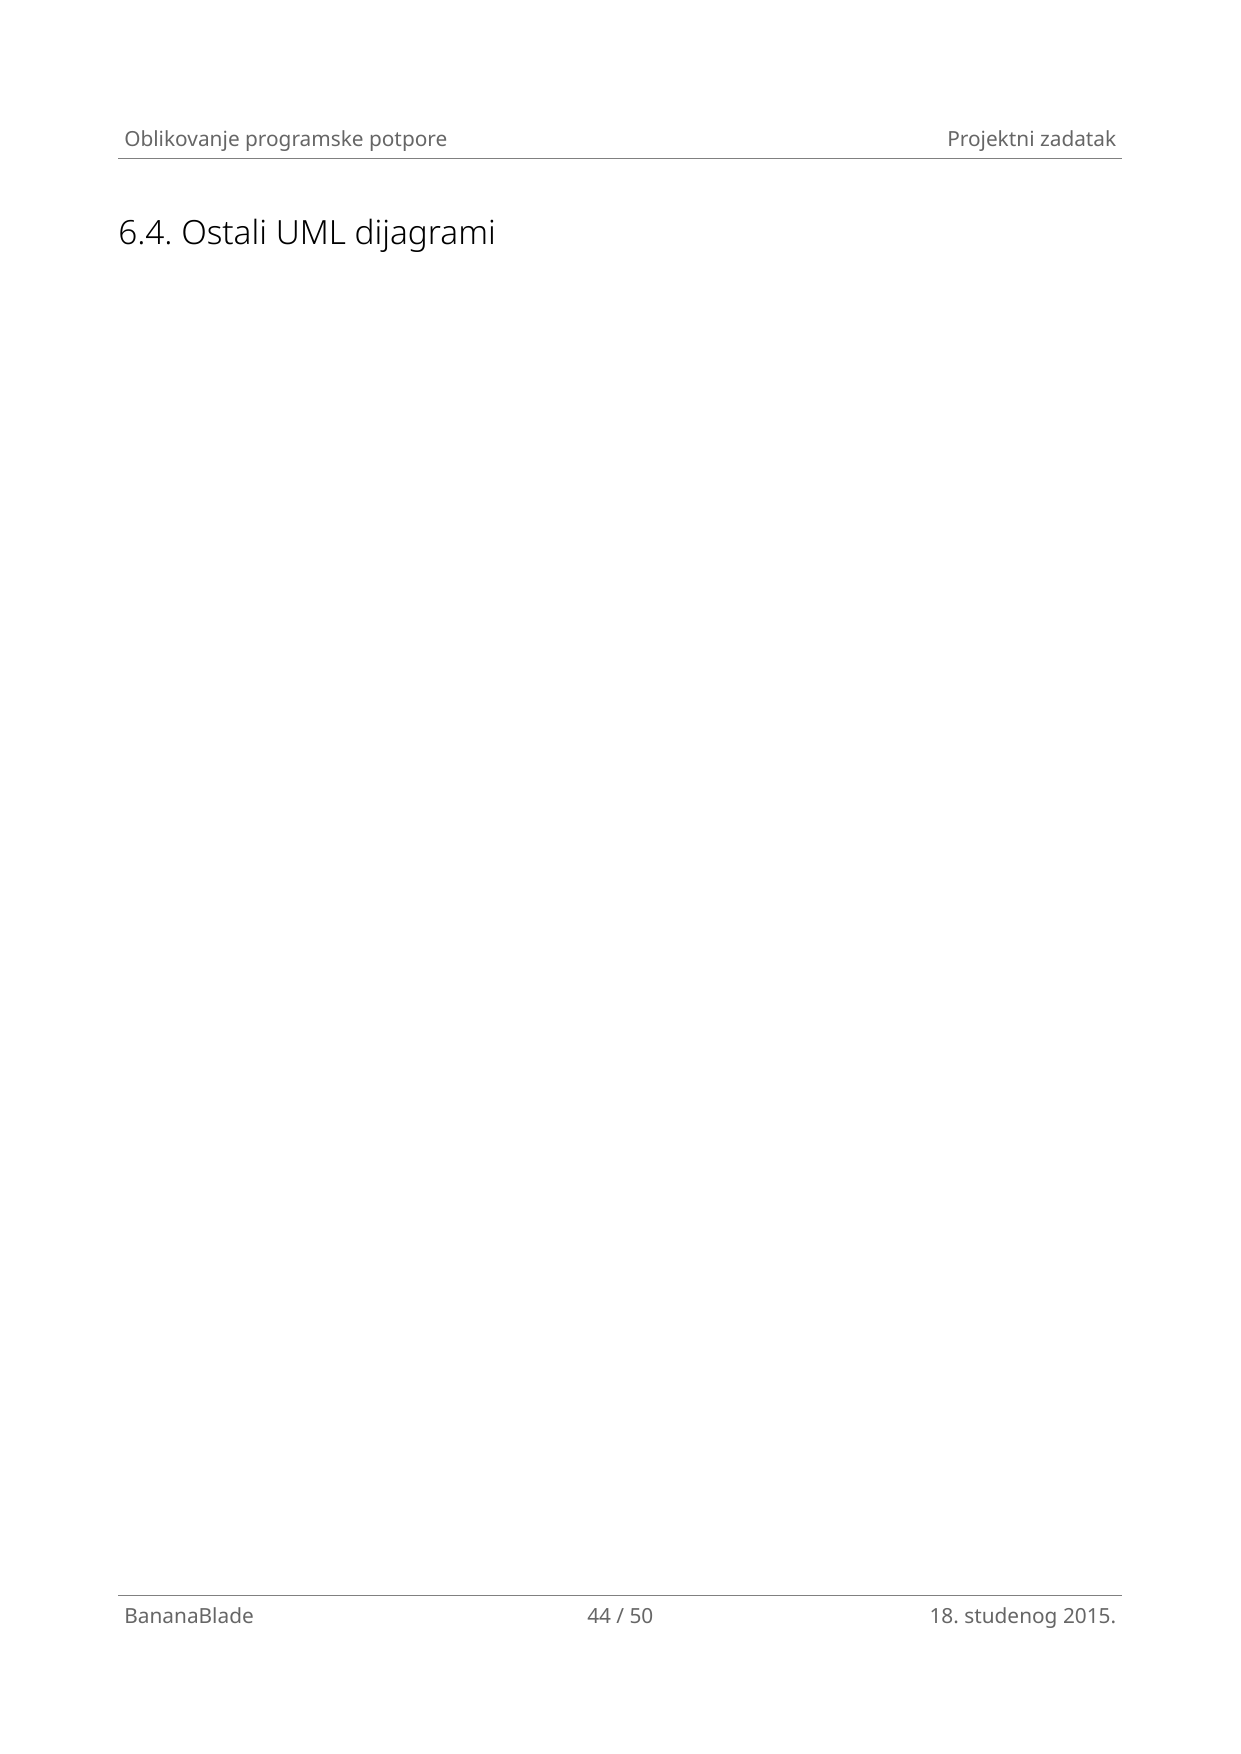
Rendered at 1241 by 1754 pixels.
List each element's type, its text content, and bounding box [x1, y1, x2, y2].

subtitle 6.4. Ostali UML dijagrami [118, 209, 1122, 254]
